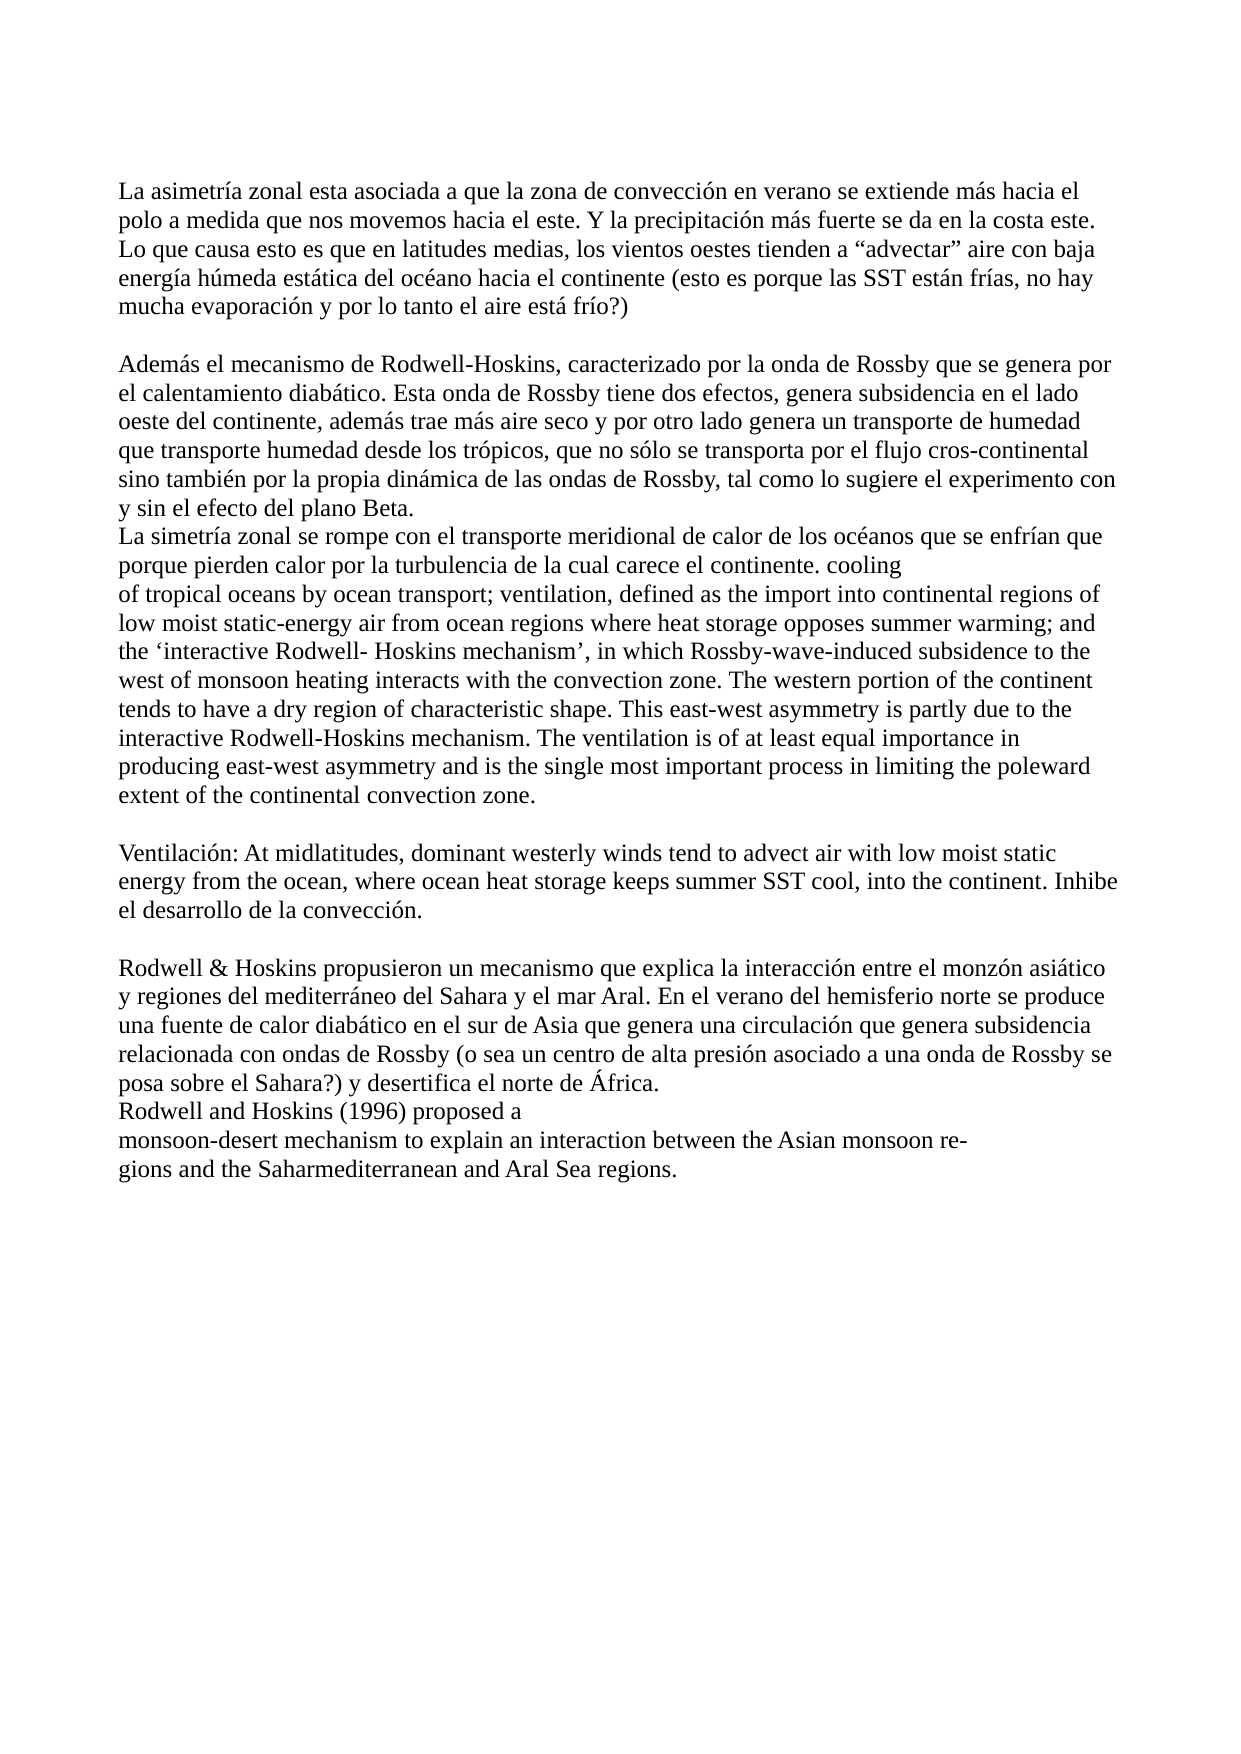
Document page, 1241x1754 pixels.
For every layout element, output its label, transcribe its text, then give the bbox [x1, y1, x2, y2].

text of tropical oceans by ocean transport; ventilation, defined as the import into continental regions of low moist static-energy air from ocean regions where heat storage opposes summer warming; and the ‘interactive Rodwell- Hoskins mechanism’, in which Rossby-wave-induced subsidence to the west of monsoon heating interacts with the convection zone. The western portion of the continent [118, 579, 1122, 694]
text monsoon-desert mechanism to explain an interaction between the Asian monsoon re- [118, 1125, 1122, 1154]
text Además el mecanismo de Rodwell-Hoskins, caracterizado por la onda de Rossby que se genera por el calentamiento diabático. Esta onda de Rossby tiene dos efectos, genera subsidencia en el lado oeste del continente, además trae más aire seco y por otro lado genera un transporte de humedad que transporte humedad desde los trópicos, que no sólo se transporta por el flujo cros-continental sino también por la propia dinámica de las ondas de Rossby, tal como lo sugiere el experimento con y sin el efecto del plano Beta. [118, 349, 1122, 521]
text tends to have a dry region of characteristic shape. This east-west asymmetry is partly due to the interactive Rodwell-Hoskins mechanism. The ventilation is of at least equal importance in producing east-west asymmetry and is the single most important process in limiting the poleward extent of the continental convection zone. [118, 694, 1122, 809]
text La simetría zonal se rompe con el transporte meridional de calor de los océanos que se enfrían que porque pierden calor por la turbulencia de la cual carece el continente. cooling [118, 521, 1122, 579]
text La asimetría zonal esta asociada a que la zona de convección en verano se extiende más hacia el polo a medida que nos movemos hacia el este. Y la precipitación más fuerte se da en la costa este. Lo que causa esto es que en latitudes medias, los vientos oestes tienden a “advectar” aire con baja energía húmeda estática del océano hacia el continente (esto es porque las SST están frías, no hay mucha evaporación y por lo tanto el aire está frío?) [118, 176, 1122, 320]
text Rodwell & Hoskins propusieron un mecanismo que explica la interacción entre el monzón asiático y regiones del mediterráneo del Sahara y el mar Aral. En el verano del hemisferio norte se produce una fuente de calor diabático en el sur de Asia que genera una circulación que genera subsidencia relacionada con ondas de Rossby (o sea un centro de alta presión asociado a una onda de Rossby se posa sobre el Sahara?) y desertifica el norte de África. [118, 953, 1122, 1096]
text Rodwell and Hoskins (1996) proposed a [118, 1096, 1122, 1125]
text Ventilación: At midlatitudes, dominant westerly winds tend to advect air with low moist static energy from the ocean, where ocean heat storage keeps summer SST cool, into the continent. Inhibe el desarrollo de la convección. [118, 838, 1122, 924]
text gions and the Saharmediterranean and Aral Sea regions. [118, 1154, 1122, 1183]
